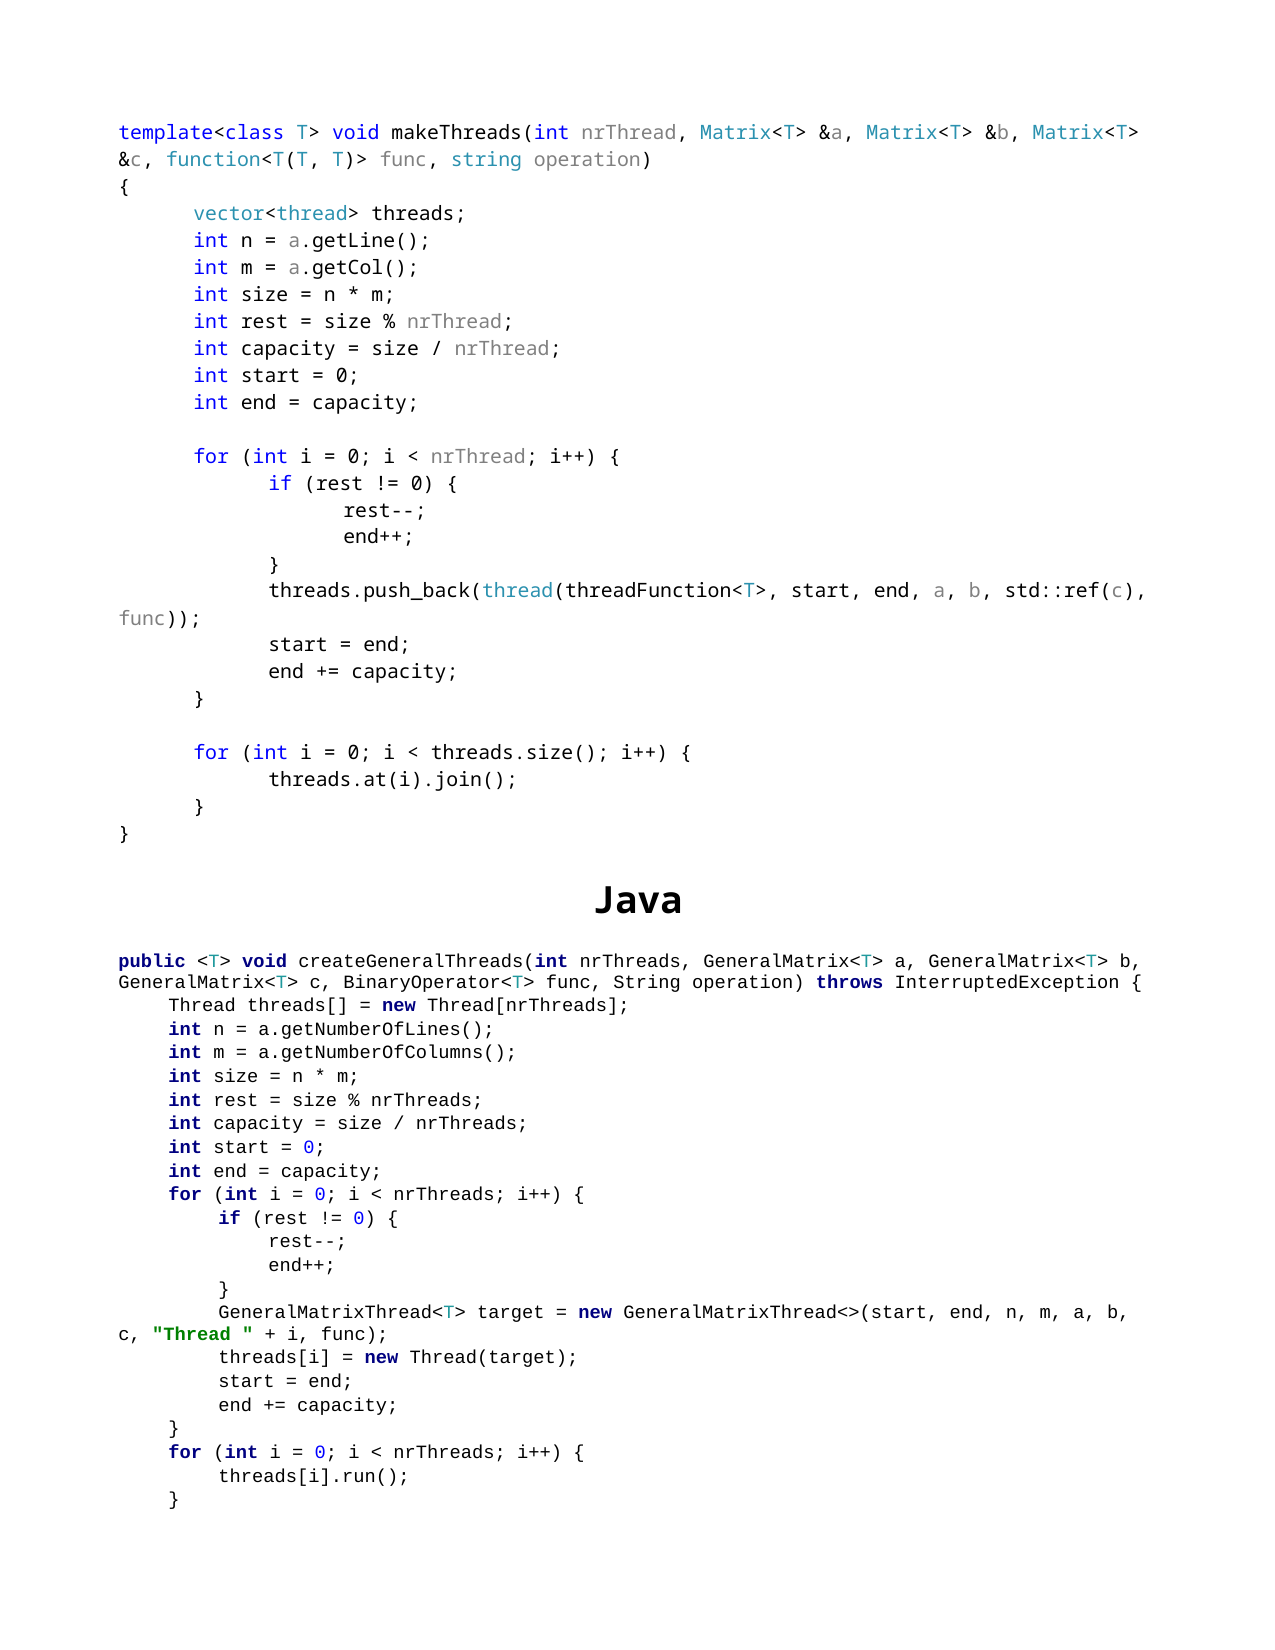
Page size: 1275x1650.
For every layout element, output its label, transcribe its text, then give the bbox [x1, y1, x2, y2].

text for (int i = 0; i < nrThreads; i++) { [118, 1183, 1157, 1207]
text for (int i = 0; i < threads.size(); i++) { [118, 739, 1157, 766]
text if (rest != 0) { [118, 469, 1157, 496]
text int start = 0; [118, 361, 1157, 388]
text threads[i].run(); [118, 1464, 1157, 1488]
text int n = a.getNumberOfLines(); [118, 1018, 1157, 1041]
text for (int i = 0; i < nrThreads; i++) { [118, 1441, 1157, 1464]
text end += capacity; [118, 658, 1157, 685]
text int rest = size % nrThreads; [118, 1089, 1157, 1112]
text } [118, 685, 1157, 712]
text end += capacity; [118, 1394, 1157, 1417]
text } [118, 819, 1157, 847]
text threads.at(i).join(); [118, 766, 1157, 793]
text threads.push_back(thread(threadFunction<T>, start, end, a, b, std::ref(c), func)); [118, 577, 1157, 631]
text rest--; [118, 496, 1157, 523]
text vector<thread> threads; [118, 199, 1157, 226]
text threads[i] = new Thread(target); [118, 1346, 1157, 1370]
text end++; [118, 1254, 1157, 1278]
text int rest = size % nrThread; [118, 307, 1157, 334]
text } [118, 550, 1157, 577]
text for (int i = 0; i < nrThread; i++) { [118, 442, 1157, 469]
text int size = n * m; [118, 1065, 1157, 1089]
text start = end; [118, 1370, 1157, 1394]
text int end = capacity; [118, 388, 1157, 415]
text int end = capacity; [118, 1159, 1157, 1183]
text { [118, 172, 1157, 199]
text int n = a.getLine(); [118, 226, 1157, 253]
text Thread threads[] = new Thread[nrThreads]; [118, 994, 1157, 1018]
text int m = a.getNumberOfColumns(); [118, 1041, 1157, 1065]
text } [118, 793, 1157, 819]
text int m = a.getCol(); [118, 253, 1157, 280]
text rest--; [118, 1231, 1157, 1254]
text template<class T> void makeThreads(int nrThread, Matrix<T> &a, Matrix<T> &b, Matrix<T> &c, function<T(T, T)> func, string operation) [118, 118, 1157, 172]
text if (rest != 0) { [118, 1207, 1157, 1231]
text int start = 0; [118, 1136, 1157, 1159]
text } [118, 1278, 1157, 1301]
text public <T> void createGeneralThreads(int nrThreads, GeneralMatrix<T> a, GeneralMatrix<T> b, GeneralMatrix<T> c, BinaryOperator<T> func, String operation) throws InterruptedException { [118, 952, 1157, 994]
text int size = n * m; [118, 280, 1157, 307]
text Java [118, 873, 1157, 924]
text start = end; [118, 631, 1157, 658]
text GeneralMatrixThread<T> target = new GeneralMatrixThread<>(start, end, n, m, a, b, c, "Thread " + i, func); [118, 1301, 1157, 1346]
text } [118, 1417, 1157, 1441]
text int capacity = size / nrThread; [118, 334, 1157, 361]
text end++; [118, 523, 1157, 550]
text } [118, 1488, 1157, 1512]
text int capacity = size / nrThreads; [118, 1112, 1157, 1136]
